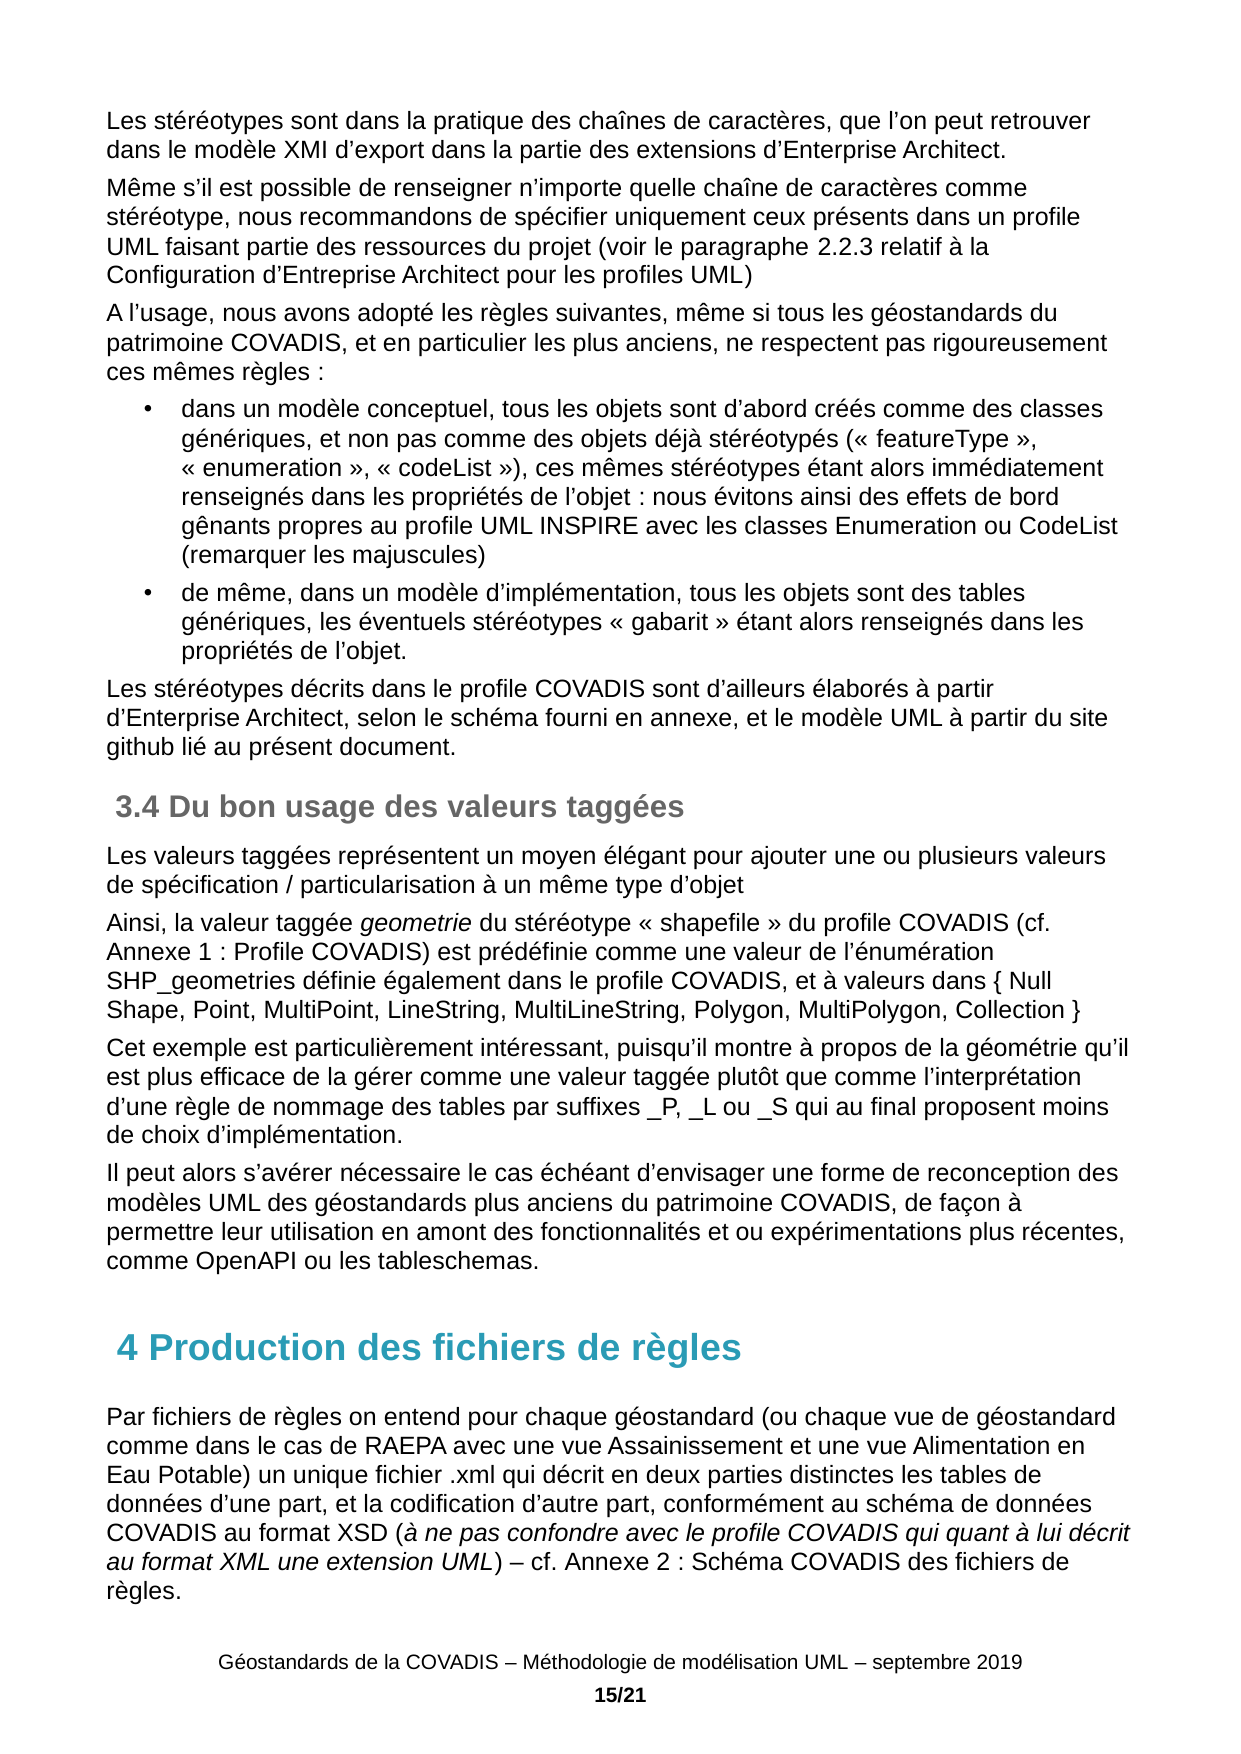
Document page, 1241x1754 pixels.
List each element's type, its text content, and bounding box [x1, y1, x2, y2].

subtitle Production des fichiers de règles [106, 1325, 1134, 1368]
text Il peut alors s’avérer nécessaire le cas échéant d’envisager une forme de reconception des modèles UML des géostandards plus anciens du patrimoine COVADIS, de façon à permettre leur utilisation en amont des fonctionnalités et ou expérimentations plus récentes, comme OpenAPI ou les tableschemas. [106, 1158, 1134, 1274]
subtitle Du bon usage des valeurs taggées [106, 787, 1134, 823]
text Par fichiers de règles on entend pour chaque géostandard (ou chaque vue de géostandard comme dans le cas de RAEPA avec une vue Assainissement et une vue Alimentation en Eau Potable) un unique fichier .xml qui décrit en deux parties distinctes les tables de données d’une part, et la codification d’autre part, conformément au schéma de données COVADIS au format XSD (à ne pas confondre avec le profile COVADIS qui quant à lui décrit au format XML une extension UML) – cf. Annexe 2 : Schéma COVADIS des fichiers de règles. [106, 1401, 1134, 1605]
list de même, dans un modèle d’implémentation, tous les objets sont des tables génériques, les éventuels stéréotypes « gabarit » étant alors renseignés dans les propriétés de l’objet. [144, 578, 1134, 665]
text Les stéréotypes décrits dans le profile COVADIS sont d’ailleurs élaborés à partir d’Enterprise Architect, selon le schéma fourni en annexe, et le modèle UML à partir du site github lié au présent document. [106, 674, 1134, 761]
text Cet exemple est particulièrement intéressant, puisqu’il montre à propos de la géométrie qu’il est plus efficace de la gérer comme une valeur taggée plutôt que comme l’interprétation d’une règle de nommage des tables par suffixes _P, _L ou _S qui au final proposent moins de choix d’implémentation. [106, 1033, 1134, 1149]
text Les stéréotypes sont dans la pratique des chaînes de caractères, que l’on peut retrouver dans le modèle XMI d’export dans la partie des extensions d’Enterprise Architect. [106, 106, 1134, 164]
text Même s’il est possible de renseigner n’importe quelle chaîne de caractères comme stéréotype, nous recommandons de spécifier uniquement ceux présents dans un profile UML faisant partie des ressources du projet (voir le paragraphe 2.2.3 relatif à la Configuration d’Entreprise Architect pour les profiles UML) [106, 173, 1134, 289]
text A l’usage, nous avons adopté les règles suivantes, même si tous les géostandards du patrimoine COVADIS, et en particulier les plus anciens, ne respectent pas rigoureusement ces mêmes règles : [106, 298, 1134, 386]
text Ainsi, la valeur taggée geometrie du stéréotype « shapefile » du profile COVADIS (cf. Annexe 1 : Profile COVADIS) est prédéfinie comme une valeur de l’énumération SHP_geometries définie également dans le profile COVADIS, et à valeurs dans { Null Shape, Point, MultiPoint, LineString, MultiLineString, Polygon, MultiPolygon, Collection } [106, 908, 1134, 1024]
list dans un modèle conceptuel, tous les objets sont d’abord créés comme des classes génériques, et non pas comme des objets déjà stéréotypés (« featureType », « enumeration », « codeList »), ces mêmes stéréotypes étant alors immédiatement renseignés dans les propriétés de l’objet : nous évitons ainsi des effets de bord gênants propres au profile UML INSPIRE avec les classes Enumeration ou CodeList (remarquer les majuscules) [144, 394, 1134, 569]
text Les valeurs taggées représentent un moyen élégant pour ajouter une ou plusieurs valeurs de spécification / particularisation à un même type d’objet [106, 841, 1134, 899]
